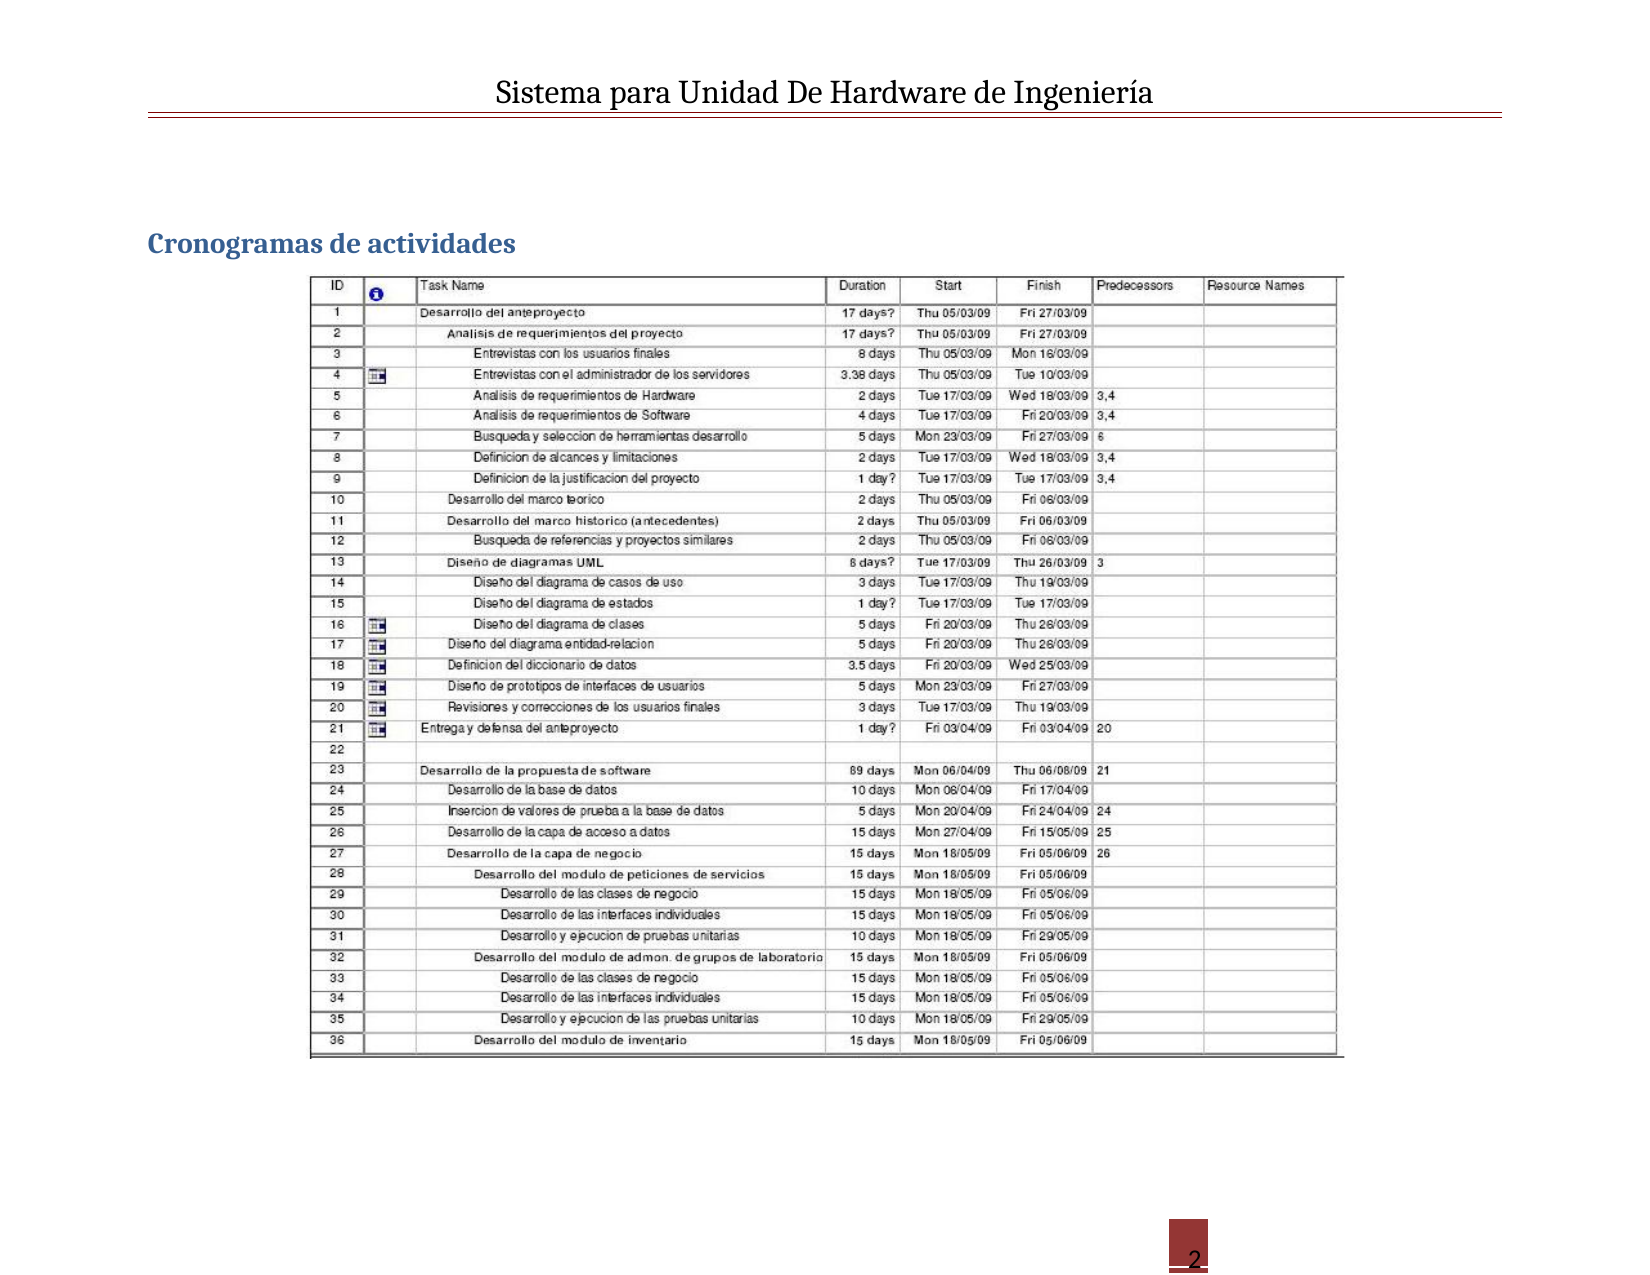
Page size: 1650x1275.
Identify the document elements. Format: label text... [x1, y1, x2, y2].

picture [305, 274, 1345, 1059]
subtitle Cronogramas de actividades [148, 227, 1502, 261]
